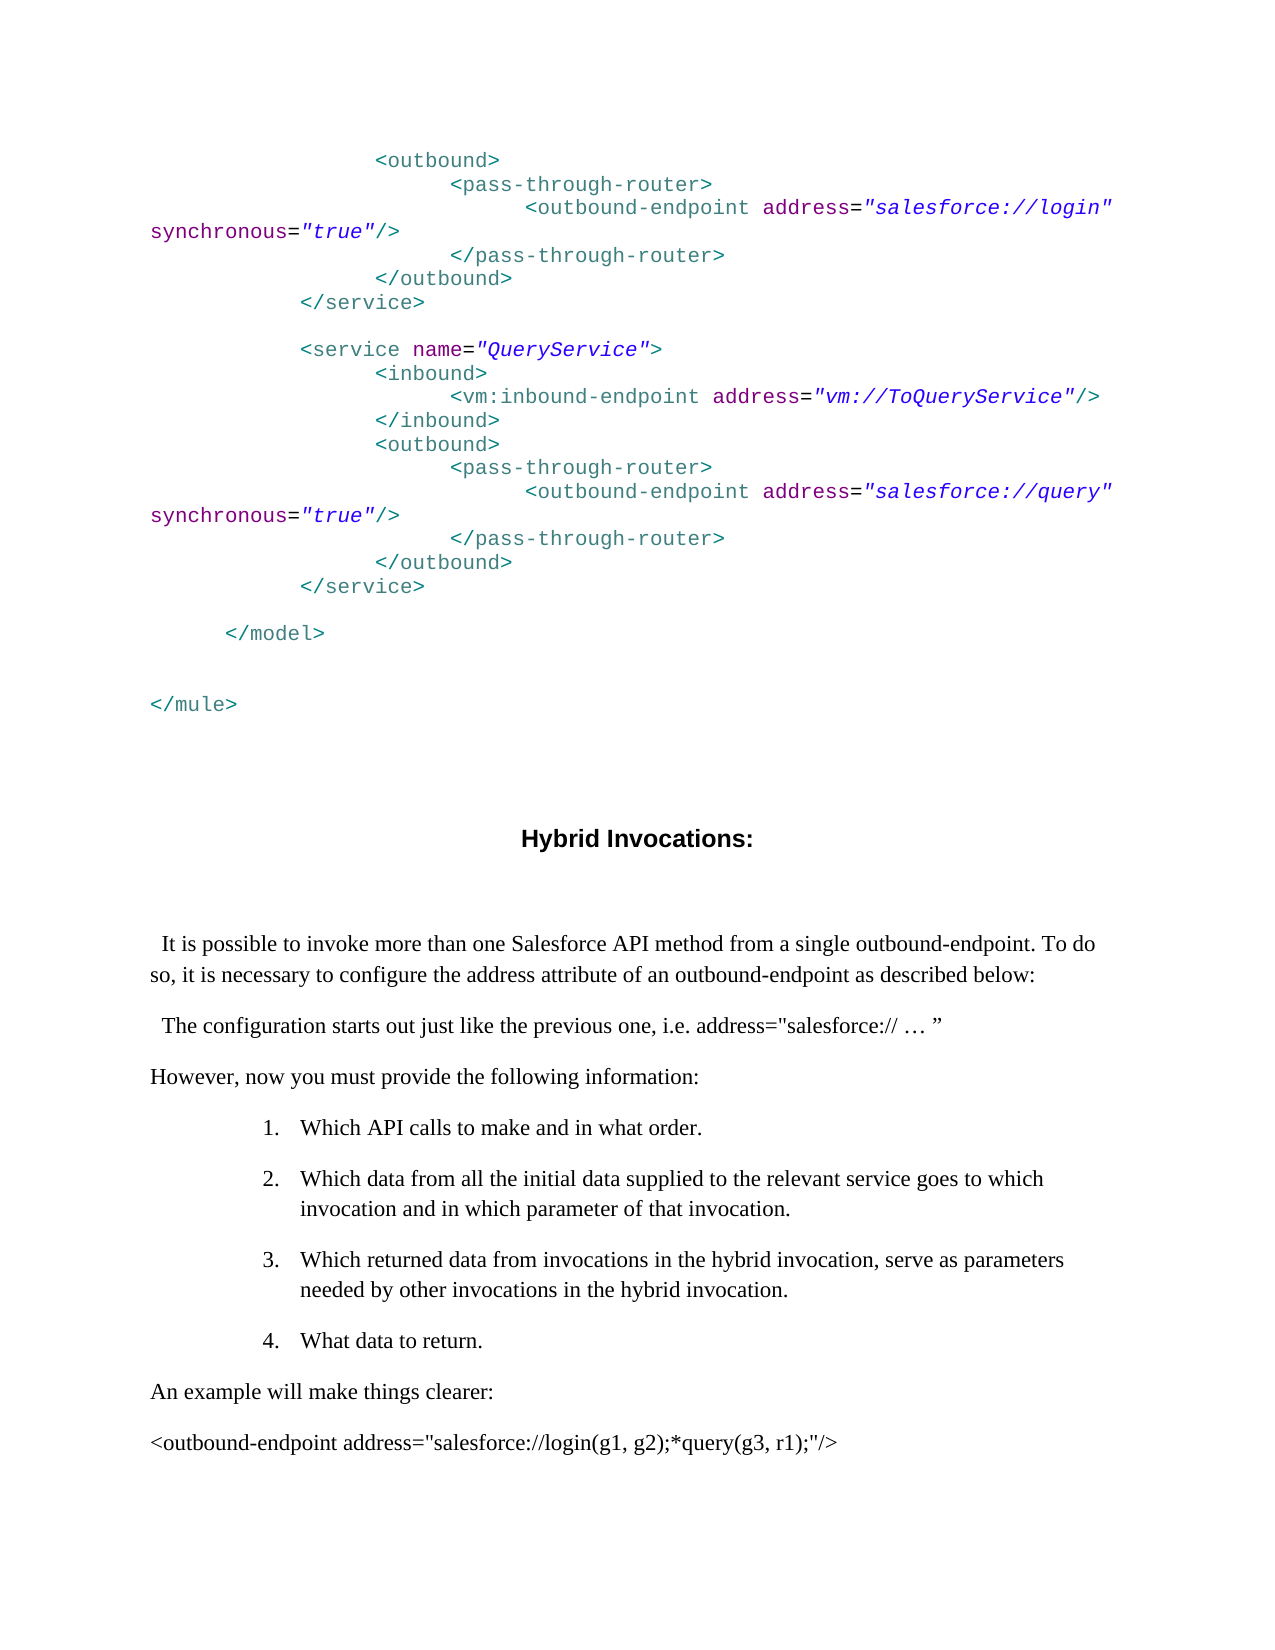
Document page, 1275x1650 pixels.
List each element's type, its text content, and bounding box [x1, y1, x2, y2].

text </pass-through-router> [150, 528, 1125, 552]
text <outbound> [150, 434, 1125, 457]
text The configuration starts out just like the previous one, i.e. address="salesforce:// … ” [150, 1012, 1125, 1038]
text <outbound-endpoint address="salesforce://login(g1, g2);*query(g3, r1);"/> [150, 1429, 1125, 1456]
text <outbound-endpoint address="salesforce://login" synchronous="true"/> [150, 197, 1125, 244]
list What data to return. [262, 1327, 1125, 1354]
text Hybrid Invocations: [150, 823, 1125, 852]
text <pass-through-router> [150, 174, 1125, 197]
text </outbound> [150, 268, 1125, 292]
text </mule> [150, 694, 1125, 717]
text </outbound> [150, 552, 1125, 576]
text <inbound> [150, 363, 1125, 386]
text </model> [150, 623, 1125, 647]
text <pass-through-router> [150, 457, 1125, 481]
text </service> [150, 292, 1125, 316]
text </service> [150, 576, 1125, 599]
list Which returned data from invocations in the hybrid invocation, serve as parameters needed by other invocations in the hybrid invocation. [262, 1246, 1125, 1303]
text It is possible to invoke more than one Salesforce API method from a single outbound-endpoint. To do so, it is necessary to configure the address attribute of an outbound-endpoint as described below: [150, 930, 1125, 987]
list Which API calls to make and in what order. [262, 1114, 1125, 1140]
text <outbound> [150, 150, 1125, 174]
text <vm:inbound-endpoint address="vm://ToQueryService"/> [150, 386, 1125, 410]
list Which data from all the initial data supplied to the relevant service goes to which invocation and in which parameter of that invocation. [262, 1165, 1125, 1221]
text <outbound-endpoint address="salesforce://query" synchronous="true"/> [150, 481, 1125, 528]
text </inbound> [150, 410, 1125, 434]
text An example will make things clearer: [150, 1378, 1125, 1405]
text <service name="QueryService"> [150, 339, 1125, 363]
text </pass-through-router> [150, 244, 1125, 268]
text However, now you must provide the following information: [150, 1063, 1125, 1089]
